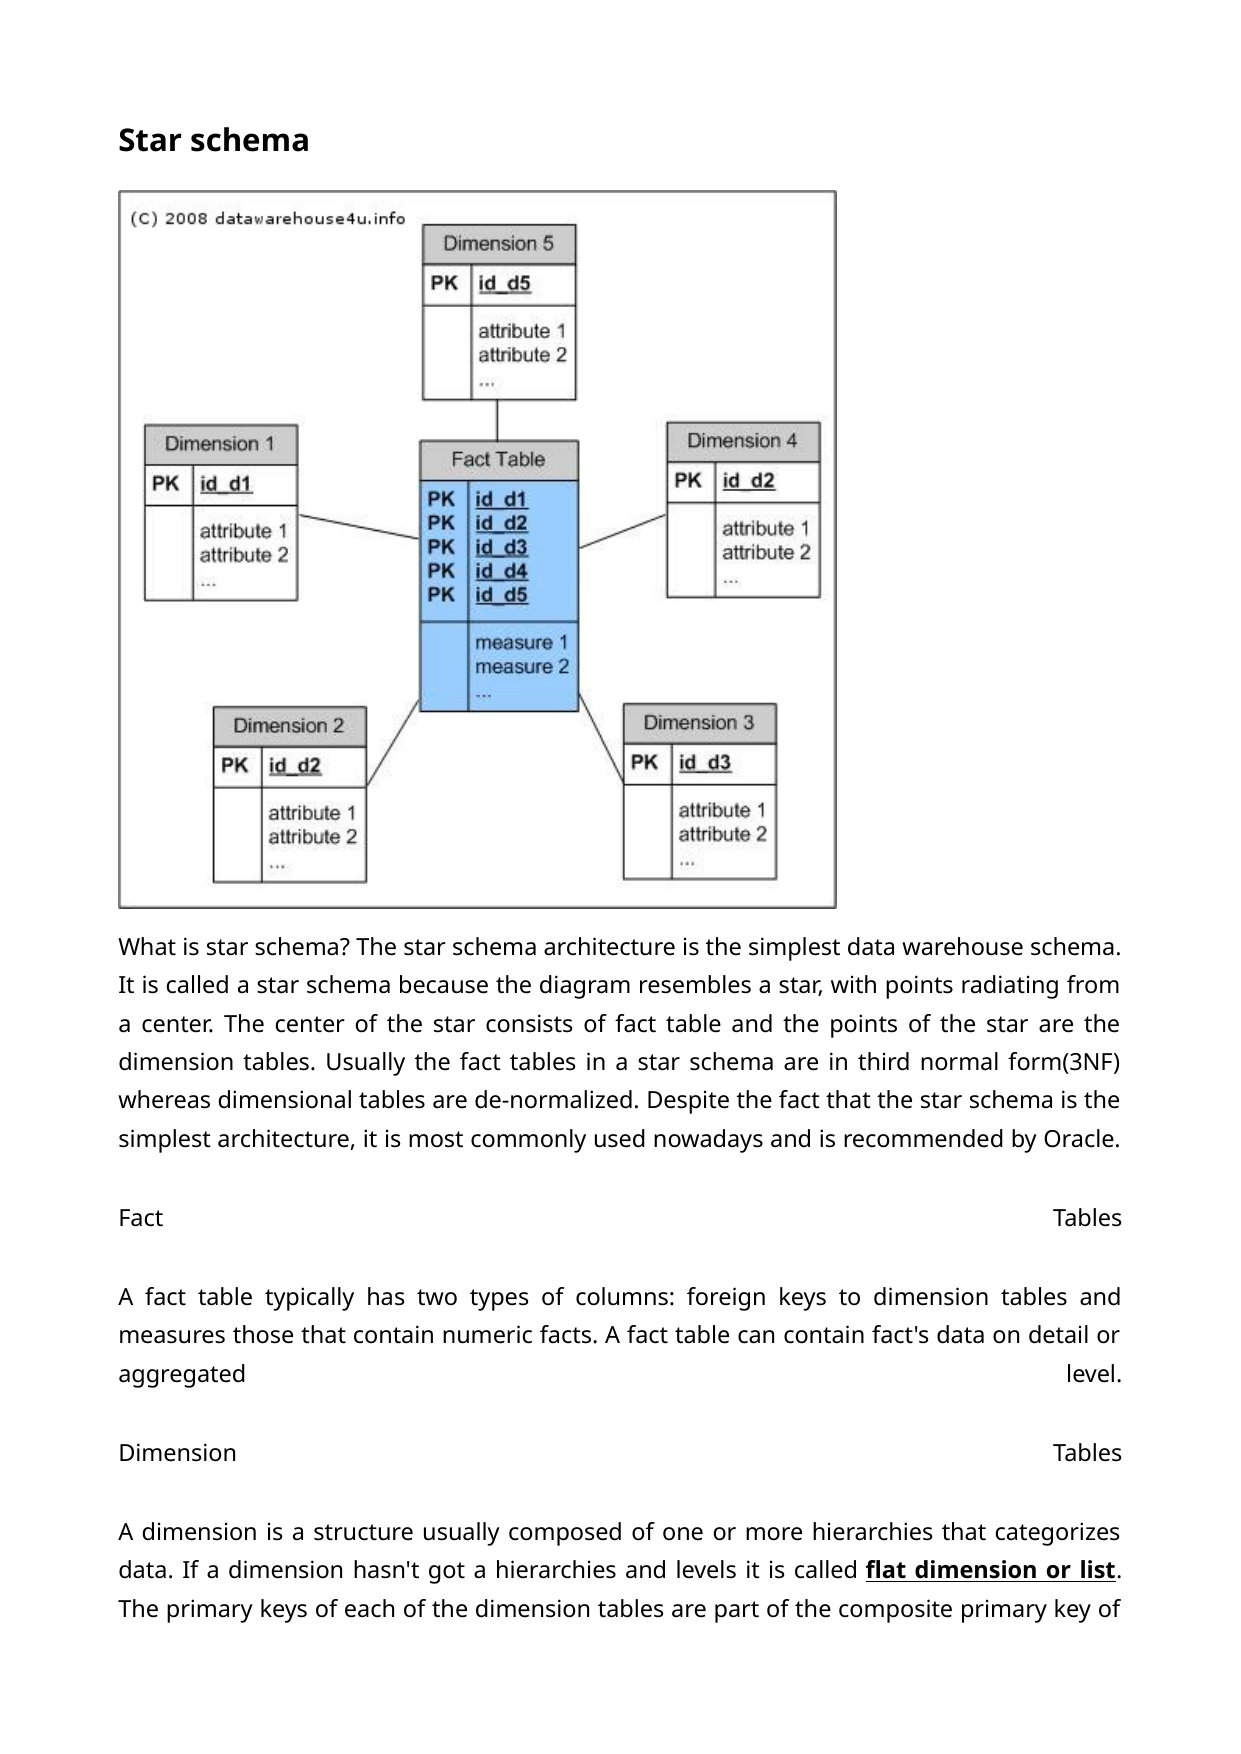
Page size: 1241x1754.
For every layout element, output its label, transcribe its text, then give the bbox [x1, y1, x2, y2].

picture [118, 190, 837, 909]
text What is star schema? The star schema architecture is the simplest data warehouse schema. It is called a star schema because the diagram resembles a star, with points radiating from a center. The center of the star consists of fact table and the points of the star are the dimension tables. Usually the fact tables in a star schema are in third normal form(3NF) whereas dimensional tables are de-normalized. Despite the fact that the star schema is the simplest architecture, it is most commonly used nowadays and is recommended by Oracle. Fact Tables A fact table typically has two types of columns: foreign keys to dimension tables and measures those that contain numeric facts. A fact table can contain fact's data on detail or aggregated level. Dimension Tables A dimension is a structure usually composed of one or more hierarchies that categorizes data. If a dimension hasn't got a hierarchies and levels it is called flat dimension or list. The primary keys of each of the dimension tables are part of the composite primary key of [118, 930, 1122, 1624]
text Star schema [118, 118, 1122, 161]
